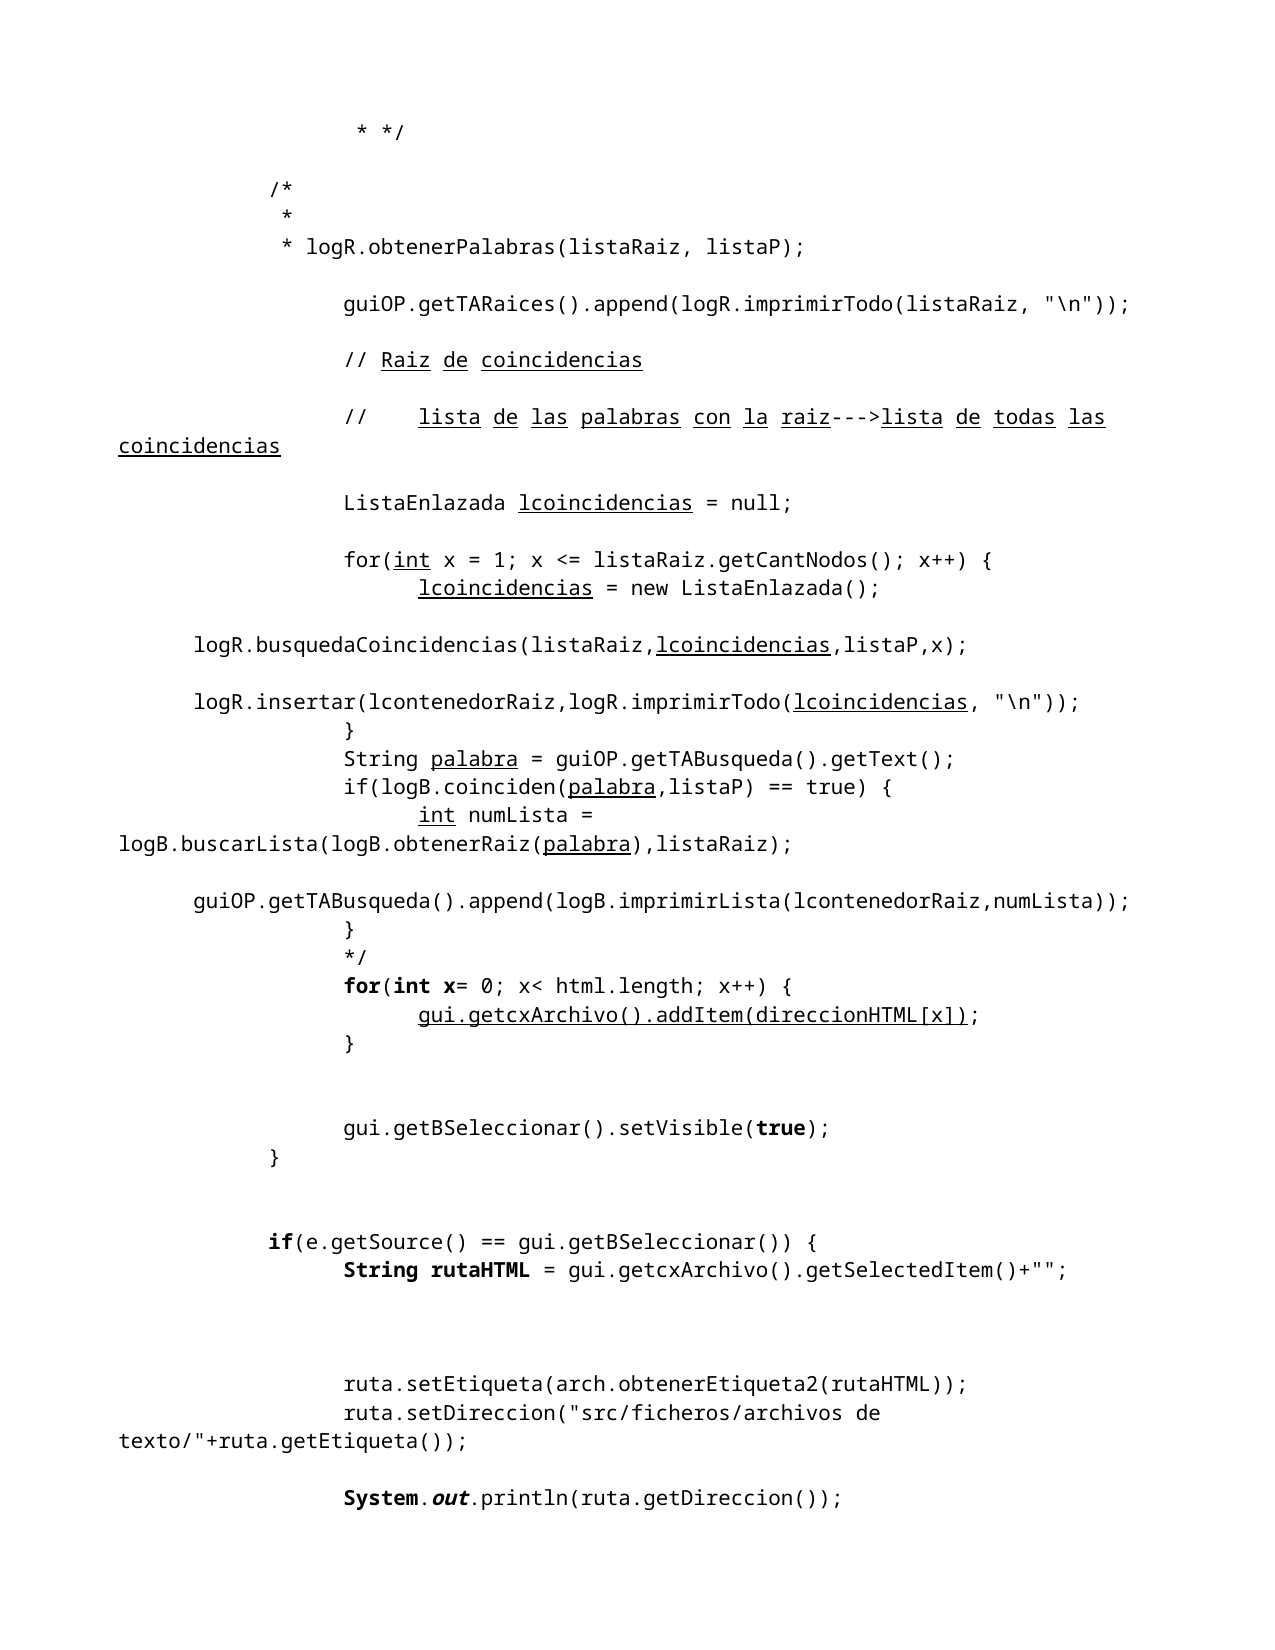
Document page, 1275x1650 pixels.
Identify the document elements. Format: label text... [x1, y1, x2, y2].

text * logR.obtenerPalabras(listaRaiz, listaP); [118, 232, 1157, 260]
text ruta.setDireccion("src/ficheros/archivos de texto/"+ruta.getEtiqueta()); [118, 1398, 1157, 1455]
text if(logB.coinciden(palabra,listaP) == true) { [118, 772, 1157, 801]
text ListaEnlazada lcoincidencias = null; [118, 488, 1157, 516]
text */ [118, 943, 1157, 971]
text String rutaHTML = gui.getcxArchivo().getSelectedItem()+""; [118, 1256, 1157, 1284]
text } [118, 1028, 1157, 1057]
text gui.getBSeleccionar().setVisible(true); [118, 1113, 1157, 1142]
text guiOP.getTARaices().append(logR.imprimirTodo(listaRaiz, "\n")); [118, 289, 1157, 317]
text gui.getcxArchivo().addItem(direccionHTML[x]); [118, 1000, 1157, 1028]
text } [118, 914, 1157, 943]
text int numLista = logB.buscarLista(logB.obtenerRaiz(palabra),listaRaiz); [118, 801, 1157, 857]
text } [118, 1142, 1157, 1170]
text System.out.println(ruta.getDireccion()); [118, 1483, 1157, 1512]
text logR.busquedaCoincidencias(listaRaiz,lcoincidencias,listaP,x); [118, 602, 1157, 658]
text ruta.setEtiqueta(arch.obtenerEtiqueta2(rutaHTML)); [118, 1369, 1157, 1398]
text guiOP.getTABusqueda().append(logB.imprimirLista(lcontenedorRaiz,numLista)); [118, 857, 1157, 914]
text // Raiz de coincidencias [118, 346, 1157, 374]
text lcoincidencias = new ListaEnlazada(); [118, 573, 1157, 602]
text /* [118, 175, 1157, 203]
text * [118, 203, 1157, 232]
text } [118, 715, 1157, 744]
text * */ [118, 118, 1157, 147]
text if(e.getSource() == gui.getBSeleccionar()) { [118, 1227, 1157, 1256]
text for(int x= 0; x< html.length; x++) { [118, 971, 1157, 1000]
text logR.insertar(lcontenedorRaiz,logR.imprimirTodo(lcoincidencias, "\n")); [118, 658, 1157, 715]
text for(int x = 1; x <= listaRaiz.getCantNodos(); x++) { [118, 545, 1157, 573]
text String palabra = guiOP.getTABusqueda().getText(); [118, 744, 1157, 772]
text // lista de las palabras con la raiz--->lista de todas las coincidencias [118, 402, 1157, 459]
